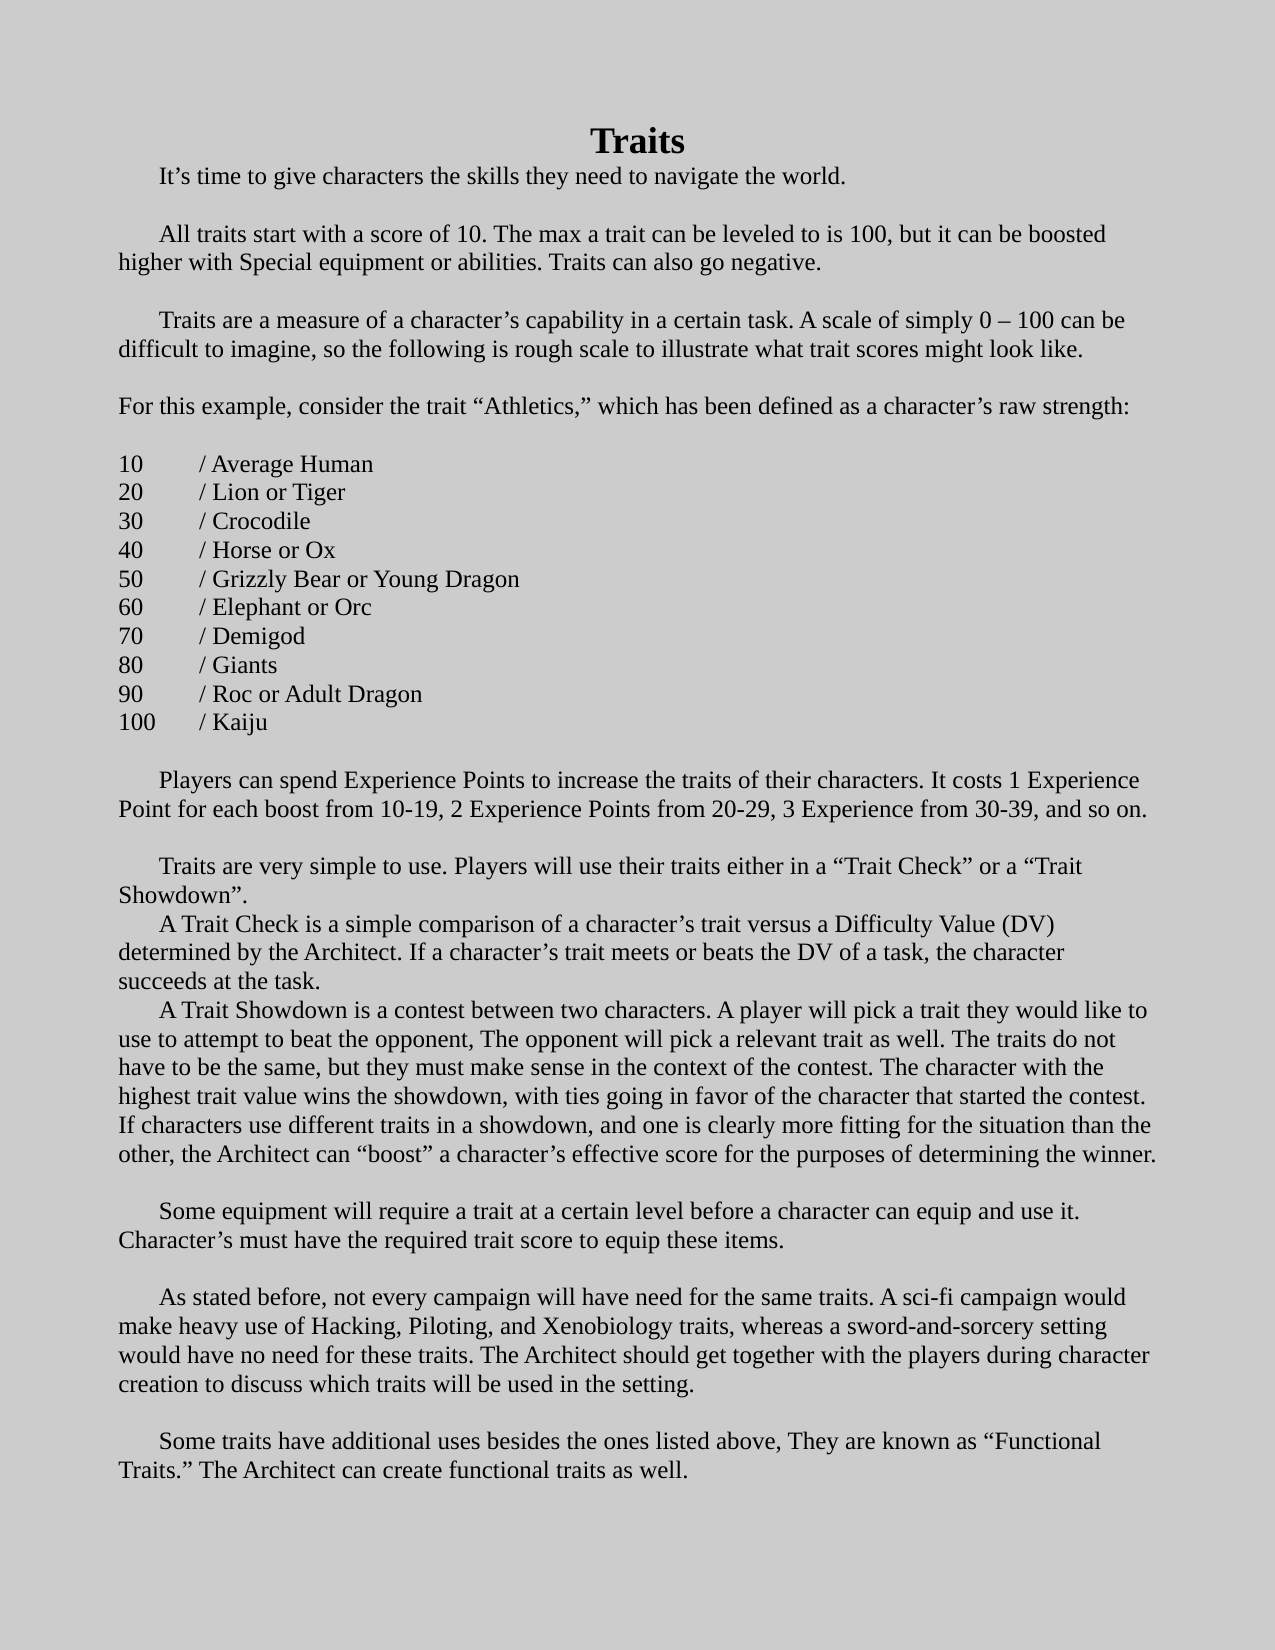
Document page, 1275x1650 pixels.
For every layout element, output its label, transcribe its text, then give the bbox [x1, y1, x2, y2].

text 60 / Elephant or Orc [118, 592, 1157, 621]
text 40 / Horse or Ox [118, 535, 1157, 564]
text As stated before, not every campaign will have need for the same traits. A sci-fi campaign would make heavy use of Hacking, Piloting, and Xenobiology traits, whereas a sword-and-sorcery setting would have no need for these traits. The Architect should get together with the players during character creation to discuss which traits will be used in the setting. [118, 1282, 1157, 1397]
text 90 / Roc or Adult Dragon [118, 679, 1157, 707]
text All traits start with a score of 10. The max a trait can be leveled to is 100, but it can be boosted higher with Special equipment or abilities. Traits can also go negative. [118, 219, 1157, 276]
text 20 / Lion or Tiger [118, 477, 1157, 506]
text A Trait Check is a simple comparison of a character’s trait versus a Difficulty Value (DV) determined by the Architect. If a character’s trait meets or beats the DV of a task, the character succeeds at the task. [118, 909, 1157, 995]
text 50 / Grizzly Bear or Young Dragon [118, 564, 1157, 592]
text If characters use different traits in a showdown, and one is clearly more fitting for the situation than the other, the Architect can “boost” a character’s effective score for the purposes of determining the winner. [118, 1110, 1157, 1167]
text Players can spend Experience Points to increase the traits of their characters. It costs 1 Experience Point for each boost from 10-19, 2 Experience Points from 20-29, 3 Experience from 30-39, and so on. [118, 765, 1157, 822]
text 80 / Giants [118, 650, 1157, 679]
text 100 / Kaiju [118, 707, 1157, 736]
text Some equipment will require a trait at a certain level before a character can equip and use it. Character’s must have the required trait score to equip these items. [118, 1196, 1157, 1254]
text A Trait Showdown is a contest between two characters. A player will pick a trait they would like to use to attempt to beat the opponent, The opponent will pick a relevant trait as well. The traits do not have to be the same, but they must make sense in the context of the contest. The character with the highest trait value wins the showdown, with ties going in favor of the character that started the contest. [118, 995, 1157, 1110]
text For this example, consider the trait “Athletics,” which has been defined as a character’s raw strength: [118, 391, 1157, 420]
text Traits are very simple to use. Players will use their traits either in a “Trait Check” or a “Trait Showdown”. [118, 851, 1157, 909]
text 10 / Average Human [118, 449, 1157, 477]
text Traits [118, 118, 1157, 161]
text 30 / Crocodile [118, 506, 1157, 535]
text It’s time to give characters the skills they need to navigate the world. [118, 161, 1157, 190]
text 70 / Demigod [118, 621, 1157, 650]
text Traits are a measure of a character’s capability in a certain task. A scale of simply 0 – 100 can be difficult to imagine, so the following is rough scale to illustrate what trait scores might look like. [118, 305, 1157, 362]
text Some traits have additional uses besides the ones listed above, They are known as “Functional Traits.” The Architect can create functional traits as well. [118, 1426, 1157, 1484]
